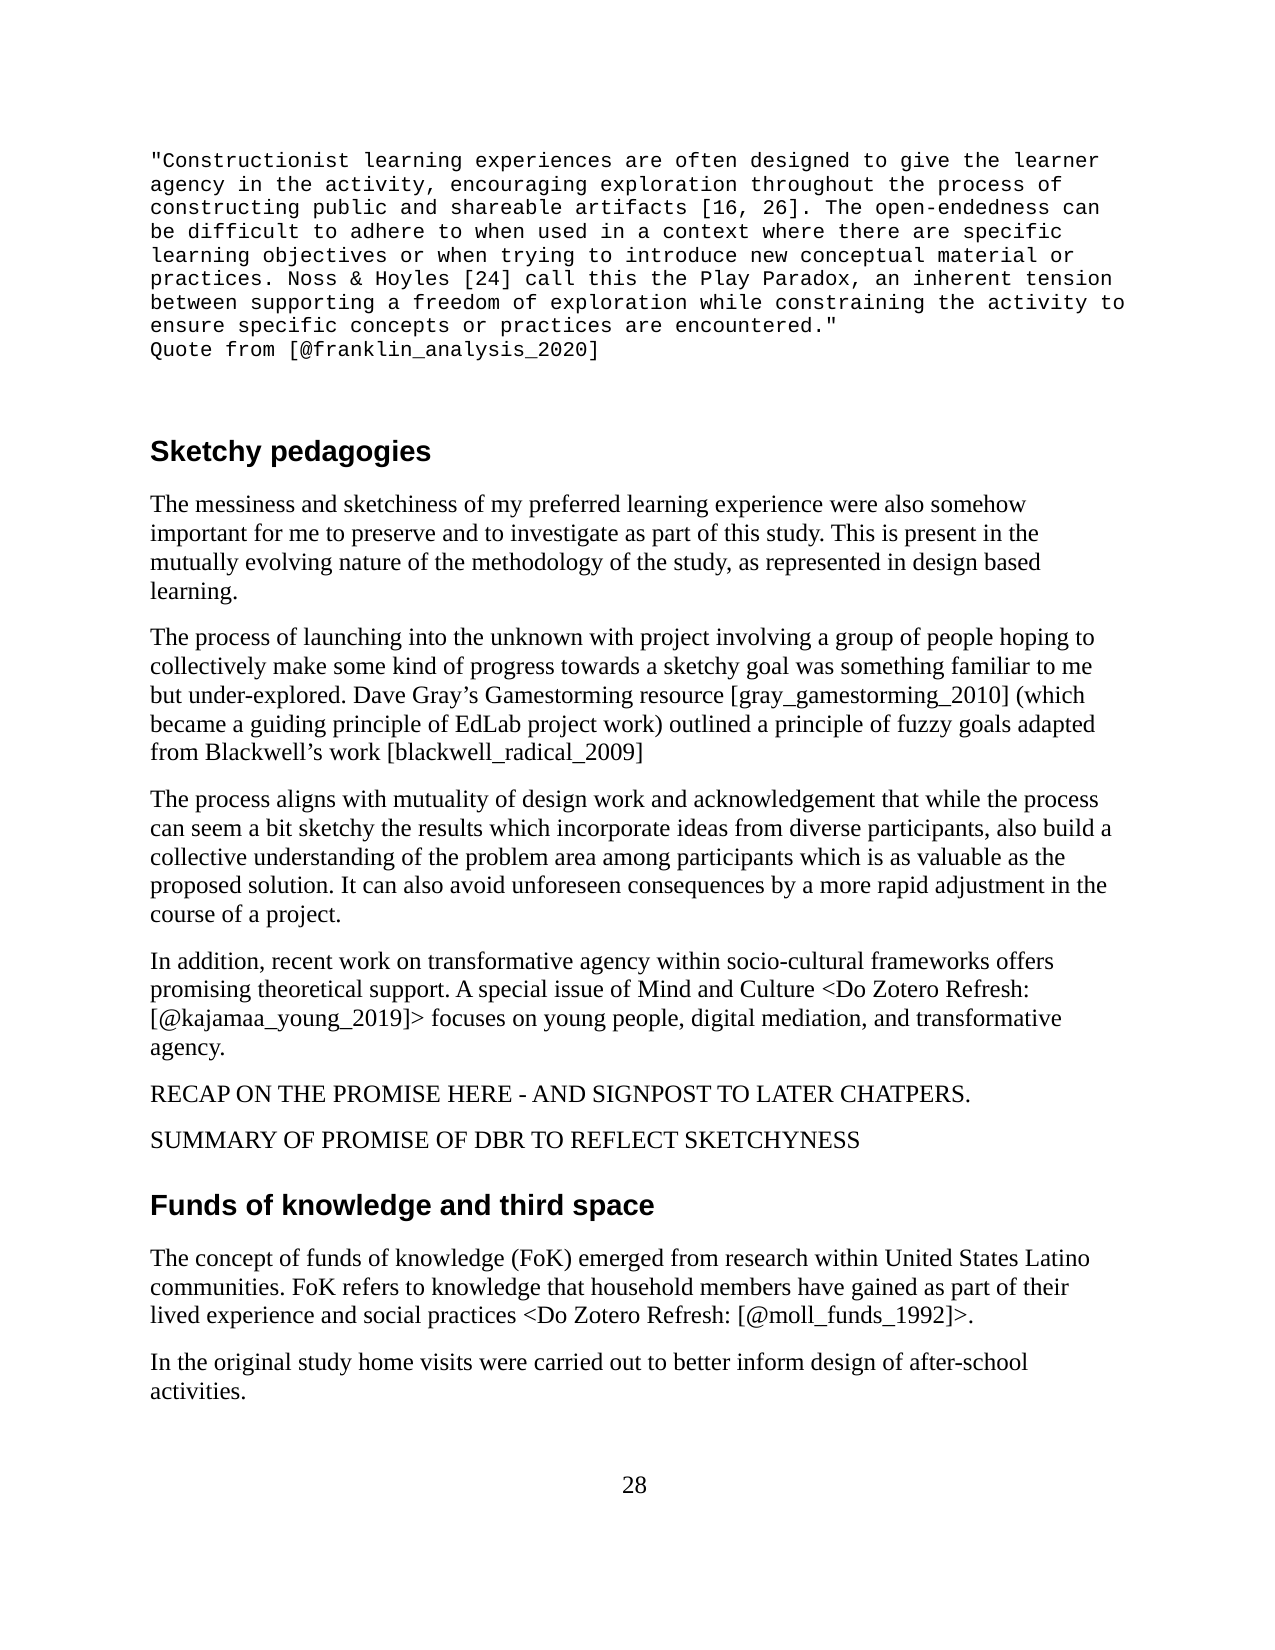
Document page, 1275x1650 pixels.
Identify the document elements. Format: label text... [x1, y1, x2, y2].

text The messiness and sketchiness of my preferred learning experience were also somehow important for me to preserve and to investigate as part of this study. This is present in the mutually evolving nature of the methodology of the study, as represented in design based learning. [150, 489, 1125, 604]
text In addition, recent work on transformative agency within socio-cultural frameworks offers promising theoretical support. A special issue of Mind and Culture <Do Zotero Refresh: [@kajamaa_young_2019]> focuses on young people, digital mediation, and transformative agency. [150, 946, 1125, 1061]
text "Constructionist learning experiences are often designed to give the learner agency in the activity, encouraging exploration throughout the process of constructing public and shareable artifacts [16, 26]. The open-endedness can be difficult to adhere to when used in a context where there are specific learning objectives or when trying to introduce new conceptual material or practices. Noss & Hoyles [24] call this the Play Paradox, an inherent tension between supporting a freedom of exploration while constraining the activity to ensure specific concepts or practices are encountered." [150, 150, 1125, 339]
text Quote from [@franklin_analysis_2020] [150, 339, 1125, 363]
text SUMMARY OF PROMISE OF DBR TO REFLECT SKETCHYNESS [150, 1125, 1125, 1154]
text In the original study home visits were carried out to better inform design of after-school activities. [150, 1347, 1125, 1405]
text RECAP ON THE PROMISE HERE - AND SIGNPOST TO LATER CHATPERS. [150, 1079, 1125, 1107]
subtitle Funds of knowledge and third space [150, 1188, 1125, 1222]
subtitle Sketchy pedagogies [150, 434, 1125, 468]
text The process aligns with mutuality of design work and acknowledgement that while the process can seem a bit sketchy the results which incorporate ideas from diverse participants, also build a collective understanding of the problem area among participants which is as valuable as the proposed solution. It can also avoid unforeseen consequences by a more rapid adjustment in the course of a project. [150, 784, 1125, 928]
text The process of launching into the unknown with project involving a group of people hoping to collectively make some kind of progress towards a sketchy goal was something familiar to me but under-explored. Dave Gray’s Gamestorming resource [gray_gamestorming_2010] (which became a guiding principle of EdLab project work) outlined a principle of fuzzy goals adapted from Blackwell’s work [blackwell_radical_2009] [150, 622, 1125, 766]
text The concept of funds of knowledge (FoK) emerged from research within United States Latino communities. FoK refers to knowledge that household members have gained as part of their lived experience and social practices <Do Zotero Refresh: [@moll_funds_1992]>. [150, 1243, 1125, 1329]
